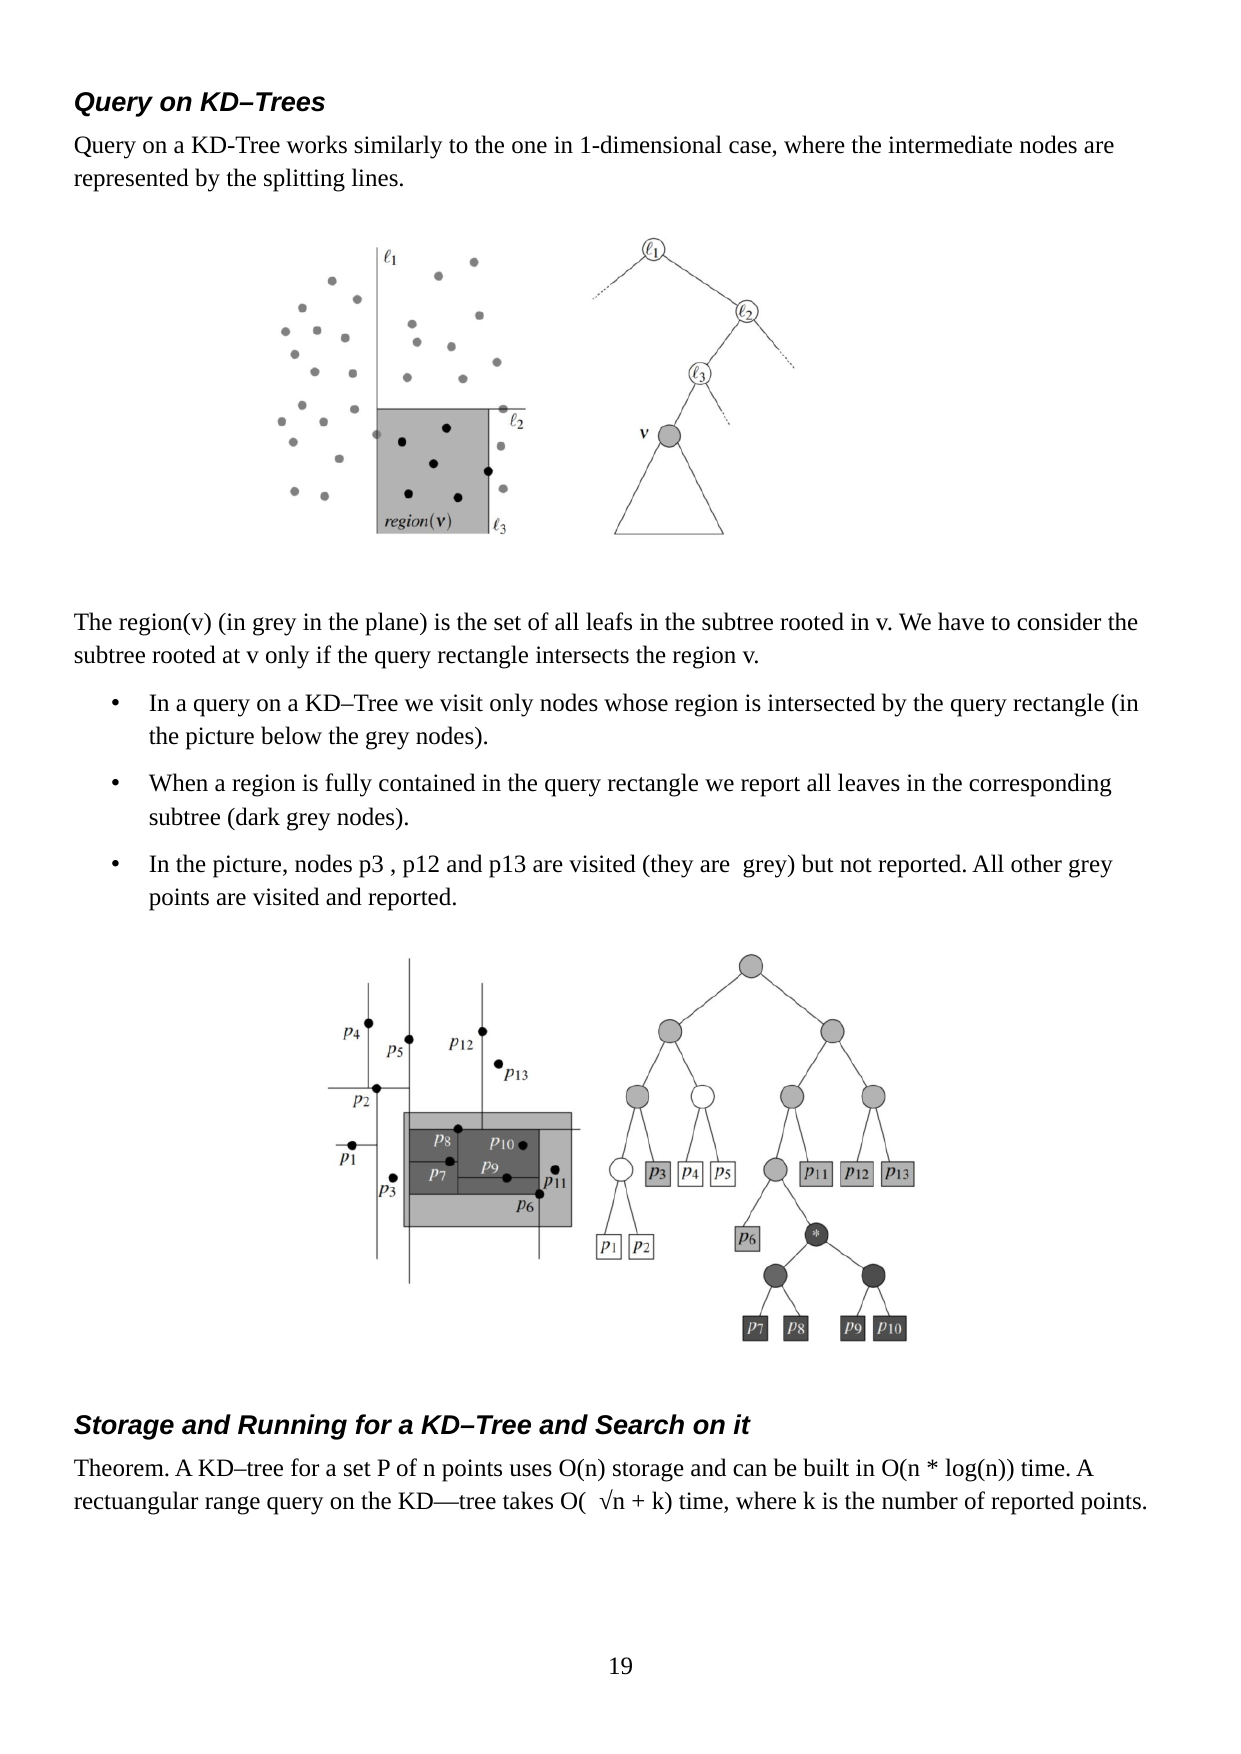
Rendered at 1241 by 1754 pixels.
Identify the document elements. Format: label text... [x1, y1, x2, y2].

text Query on a KD-Tree works similarly to the one in 1-dimensional case, where the intermediate nodes are represented by the splitting lines. [73, 130, 1167, 192]
subtitle Query on KD–Trees [73, 86, 1167, 117]
list When a region is fully contained in the query rectangle we report all leaves in the corresponding subtree (dark grey nodes). [111, 768, 1167, 830]
list In a query on a KD–Tree we visit only nodes whose region is intersected by the query rectangle (in the picture below the grey nodes). [111, 688, 1167, 750]
text The region(v) (in grey in the plane) is the set of all leafs in the subtree rooted in v. We have to consider the subtree rooted at v only if the query rectangle intersects the region v. [73, 607, 1167, 669]
picture [322, 929, 918, 1345]
picture [257, 219, 802, 556]
subtitle Storage and Running for a KD–Tree and Search on it [73, 1409, 1167, 1441]
list In the picture, nodes p3 , p12 and p13 are visited (they are grey) but not reported. All other grey points are visited and reported. [111, 849, 1167, 911]
text Theorem. A KD–tree for a set P of n points uses O(n) storage and can be built in O(n * log(n)) time. A rectuangular range query on the KD—tree takes O( √n + k) time, where k is the number of reported points. [73, 1453, 1167, 1515]
